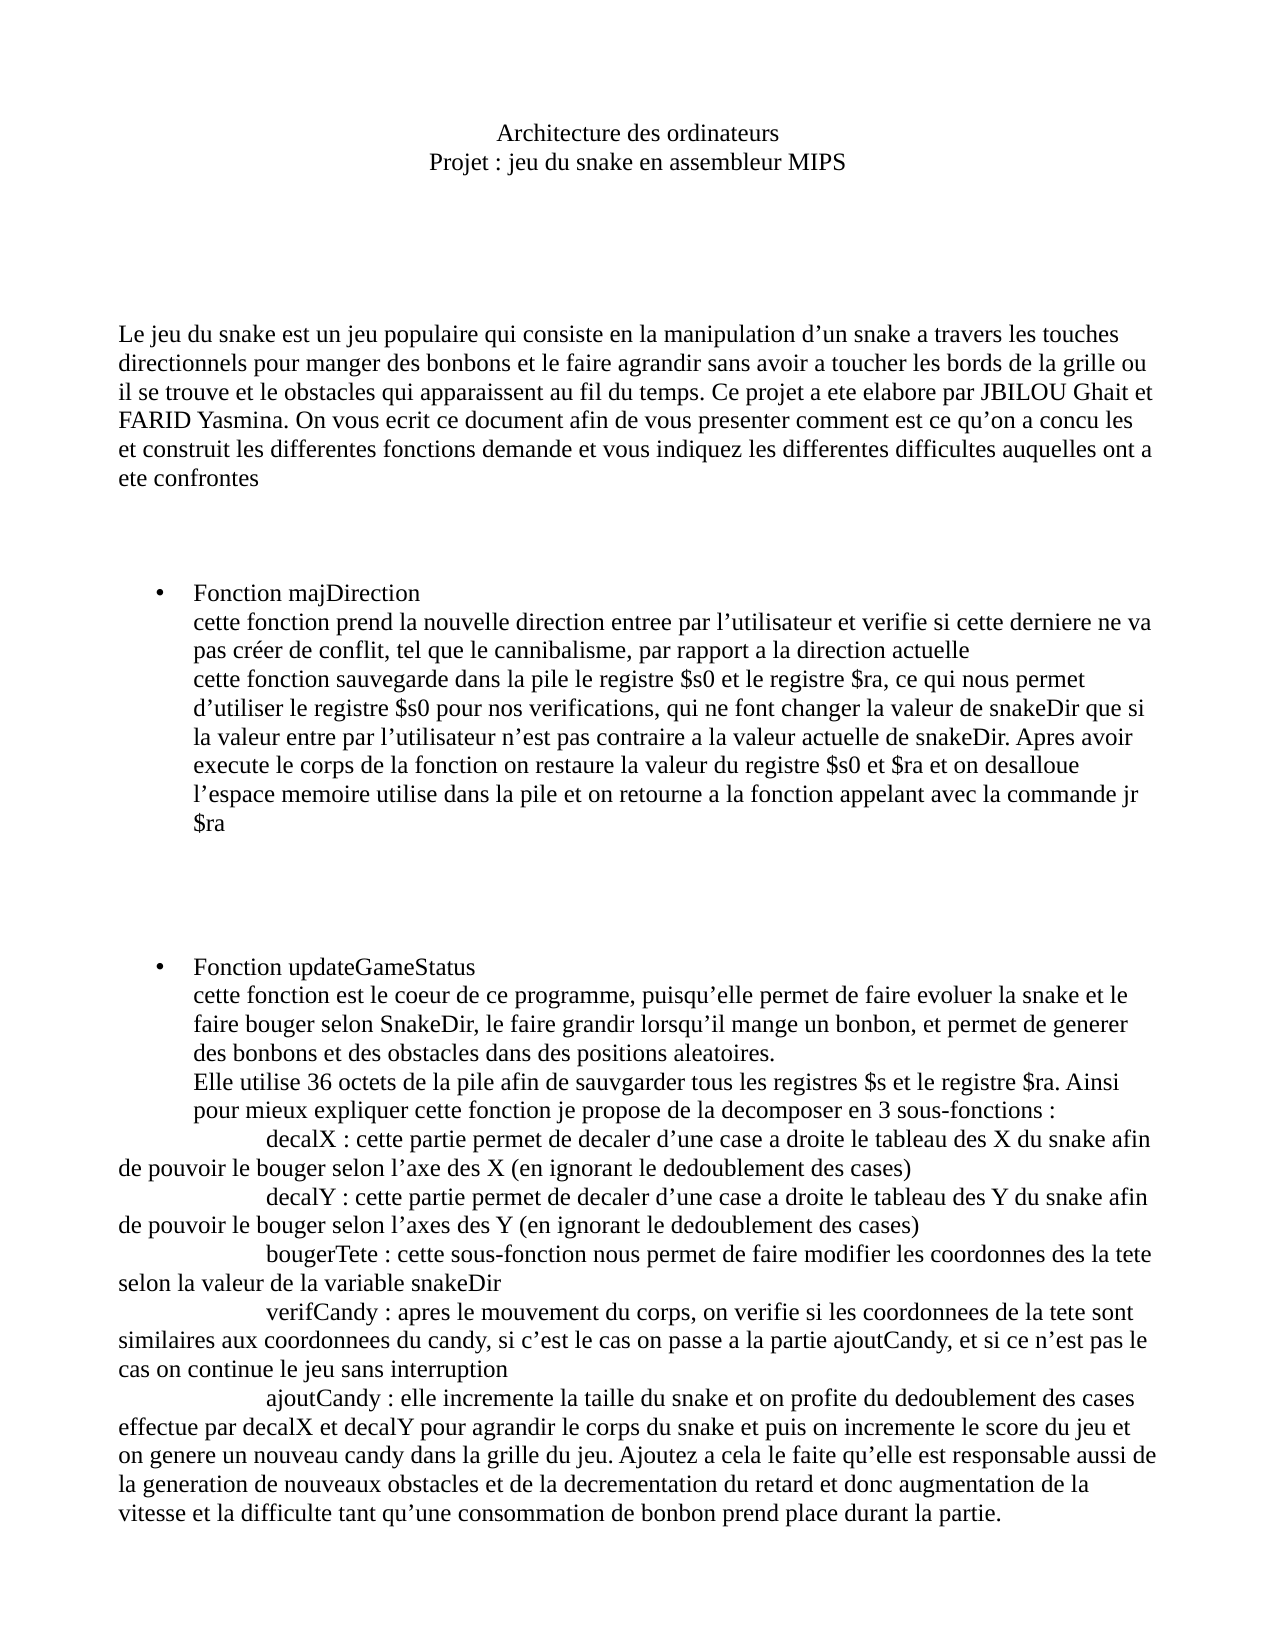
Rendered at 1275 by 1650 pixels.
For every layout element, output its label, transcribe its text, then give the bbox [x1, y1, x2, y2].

text Architecture des ordinateurs [118, 118, 1157, 147]
text decalX : cette partie permet de decaler d’une case a droite le tableau des X du snake afin de pouvoir le bouger selon l’axe des X (en ignorant le dedoublement des cases) [118, 1124, 1157, 1182]
text Projet : jeu du snake en assembleur MIPS [118, 147, 1157, 176]
list cette fonction prend la nouvelle direction entree par l’utilisateur et verifie si cette derniere ne va pas créer de conflit, tel que le cannibalisme, par rapport a la direction actuelle [156, 607, 1157, 664]
list Fonction majDirection [156, 578, 1157, 607]
list Elle utilise 36 octets de la pile afin de sauvgarder tous les registres $s et le registre $ra. Ainsi pour mieux expliquer cette fonction je propose de la decomposer en 3 sous-fonctions : [156, 1067, 1157, 1124]
text ajoutCandy : elle incremente la taille du snake et on profite du dedoublement des cases effectue par decalX et decalY pour agrandir le corps du snake et puis on incremente le score du jeu et on genere un nouveau candy dans la grille du jeu. Ajoutez a cela le faite qu’elle est responsable aussi de la generation de nouveaux obstacles et de la decrementation du retard et donc augmentation de la vitesse et la difficulte tant qu’une consommation de bonbon prend place durant la partie. [118, 1383, 1157, 1527]
list Fonction updateGameStatus [156, 952, 1157, 981]
list cette fonction sauvegarde dans la pile le registre $s0 et le registre $ra, ce qui nous permet d’utiliser le registre $s0 pour nos verifications, qui ne font changer la valeur de snakeDir que si la valeur entre par l’utilisateur n’est pas contraire a la valeur actuelle de snakeDir. Apres avoir execute le corps de la fonction on restaure la valeur du registre $s0 et $ra et on desalloue l’espace memoire utilise dans la pile et on retourne a la fonction appelant avec la commande jr $ra [156, 664, 1157, 837]
text verifCandy : apres le mouvement du corps, on verifie si les coordonnees de la tete sont similaires aux coordonnees du candy, si c’est le cas on passe a la partie ajoutCandy, et si ce n’est pas le cas on continue le jeu sans interruption [118, 1297, 1157, 1383]
text decalY : cette partie permet de decaler d’une case a droite le tableau des Y du snake afin de pouvoir le bouger selon l’axes des Y (en ignorant le dedoublement des cases) [118, 1182, 1157, 1239]
text Le jeu du snake est un jeu populaire qui consiste en la manipulation d’un snake a travers les touches directionnels pour manger des bonbons et le faire agrandir sans avoir a toucher les bords de la grille ou il se trouve et le obstacles qui apparaissent au fil du temps. Ce projet a ete elabore par JBILOU Ghait et FARID Yasmina. On vous ecrit ce document afin de vous presenter comment est ce qu’on a concu les et construit les differentes fonctions demande et vous indiquez les differentes difficultes auquelles ont a ete confrontes [118, 319, 1157, 492]
list cette fonction est le coeur de ce programme, puisqu’elle permet de faire evoluer la snake et le faire bouger selon SnakeDir, le faire grandir lorsqu’il mange un bonbon, et permet de generer des bonbons et des obstacles dans des positions aleatoires. [156, 981, 1157, 1067]
text bougerTete : cette sous-fonction nous permet de faire modifier les coordonnes des la tete selon la valeur de la variable snakeDir [118, 1239, 1157, 1297]
